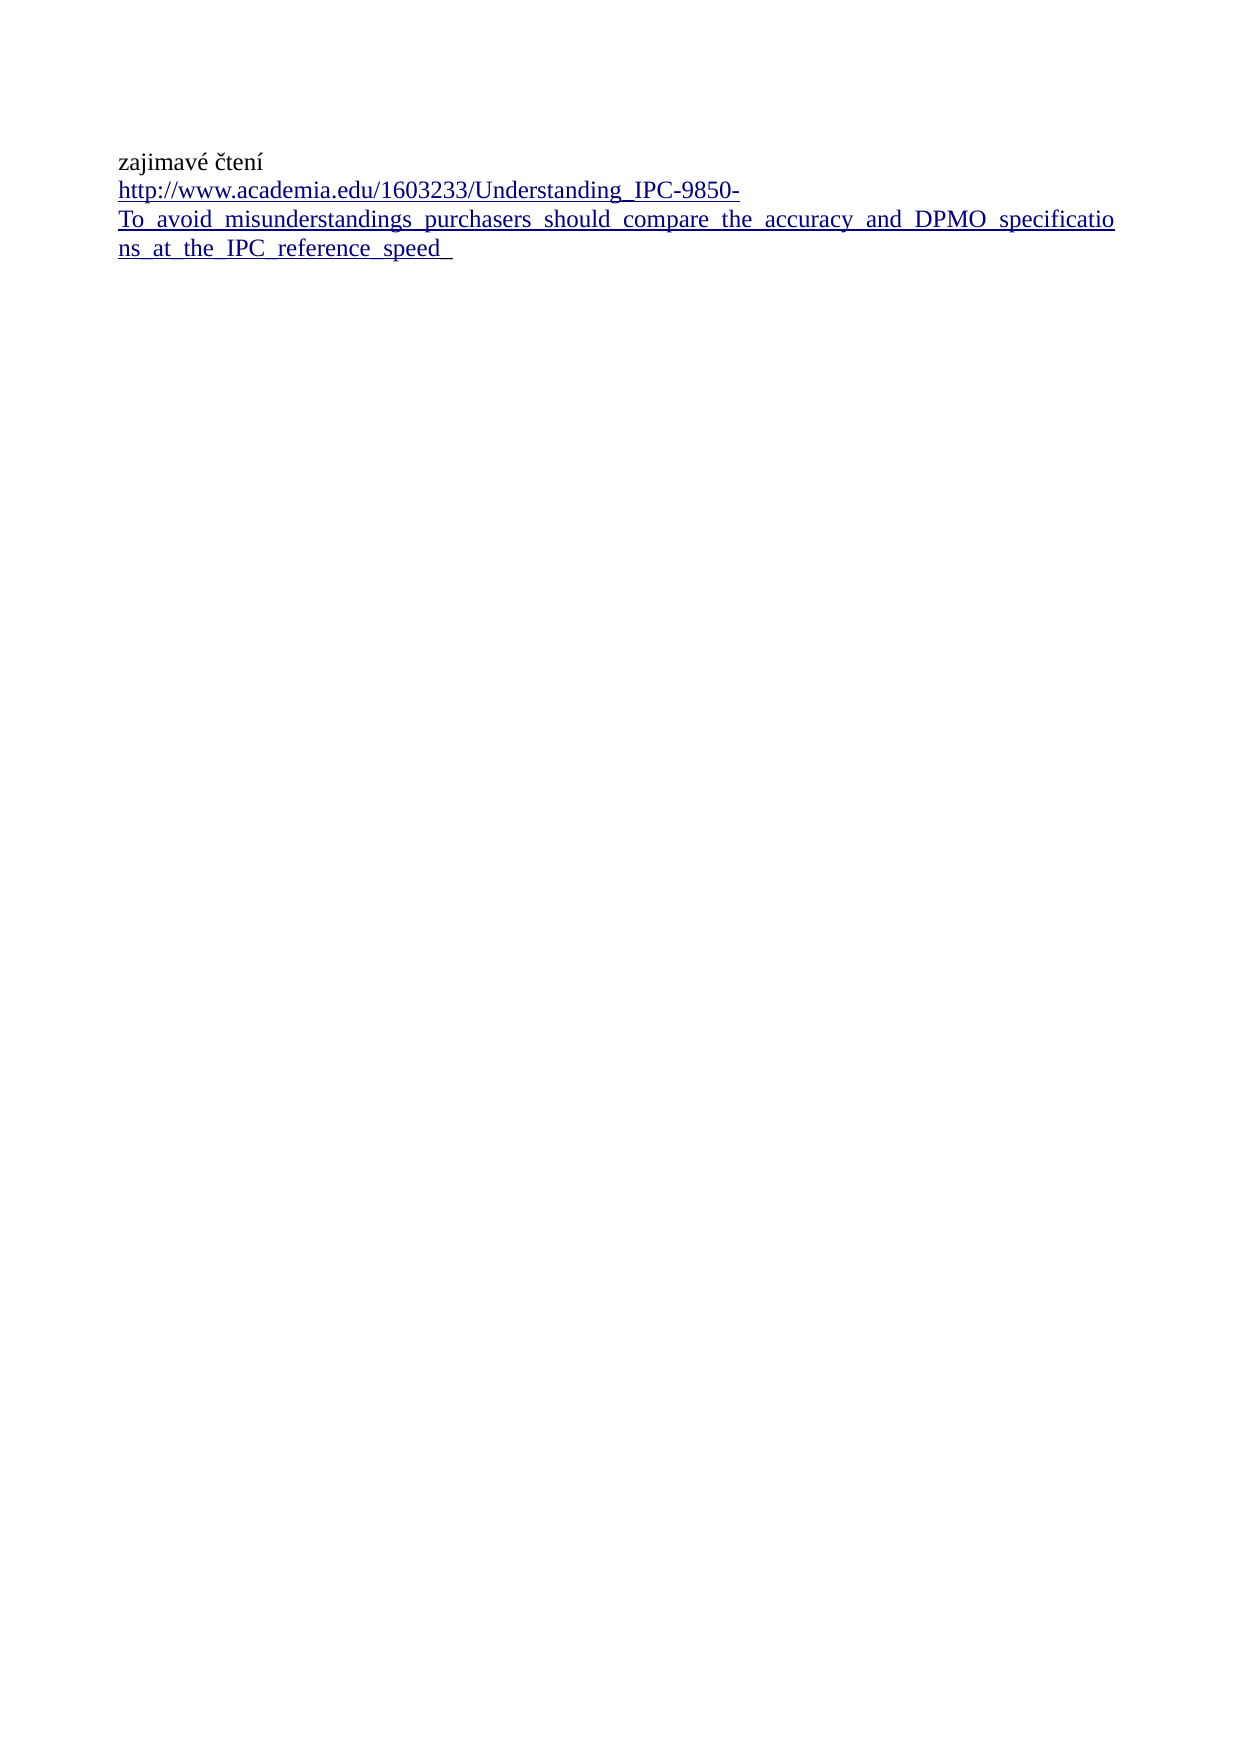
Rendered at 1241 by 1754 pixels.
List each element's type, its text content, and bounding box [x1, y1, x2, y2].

text http://www.academia.edu/1603233/Understanding_IPC-9850-To_avoid_misunderstandings_purchasers_should_compare_the_accuracy_and_DPMO_specifications_at_the_IPC_reference_speed_ [118, 176, 1122, 262]
text zajimavé čtení [118, 147, 1122, 176]
